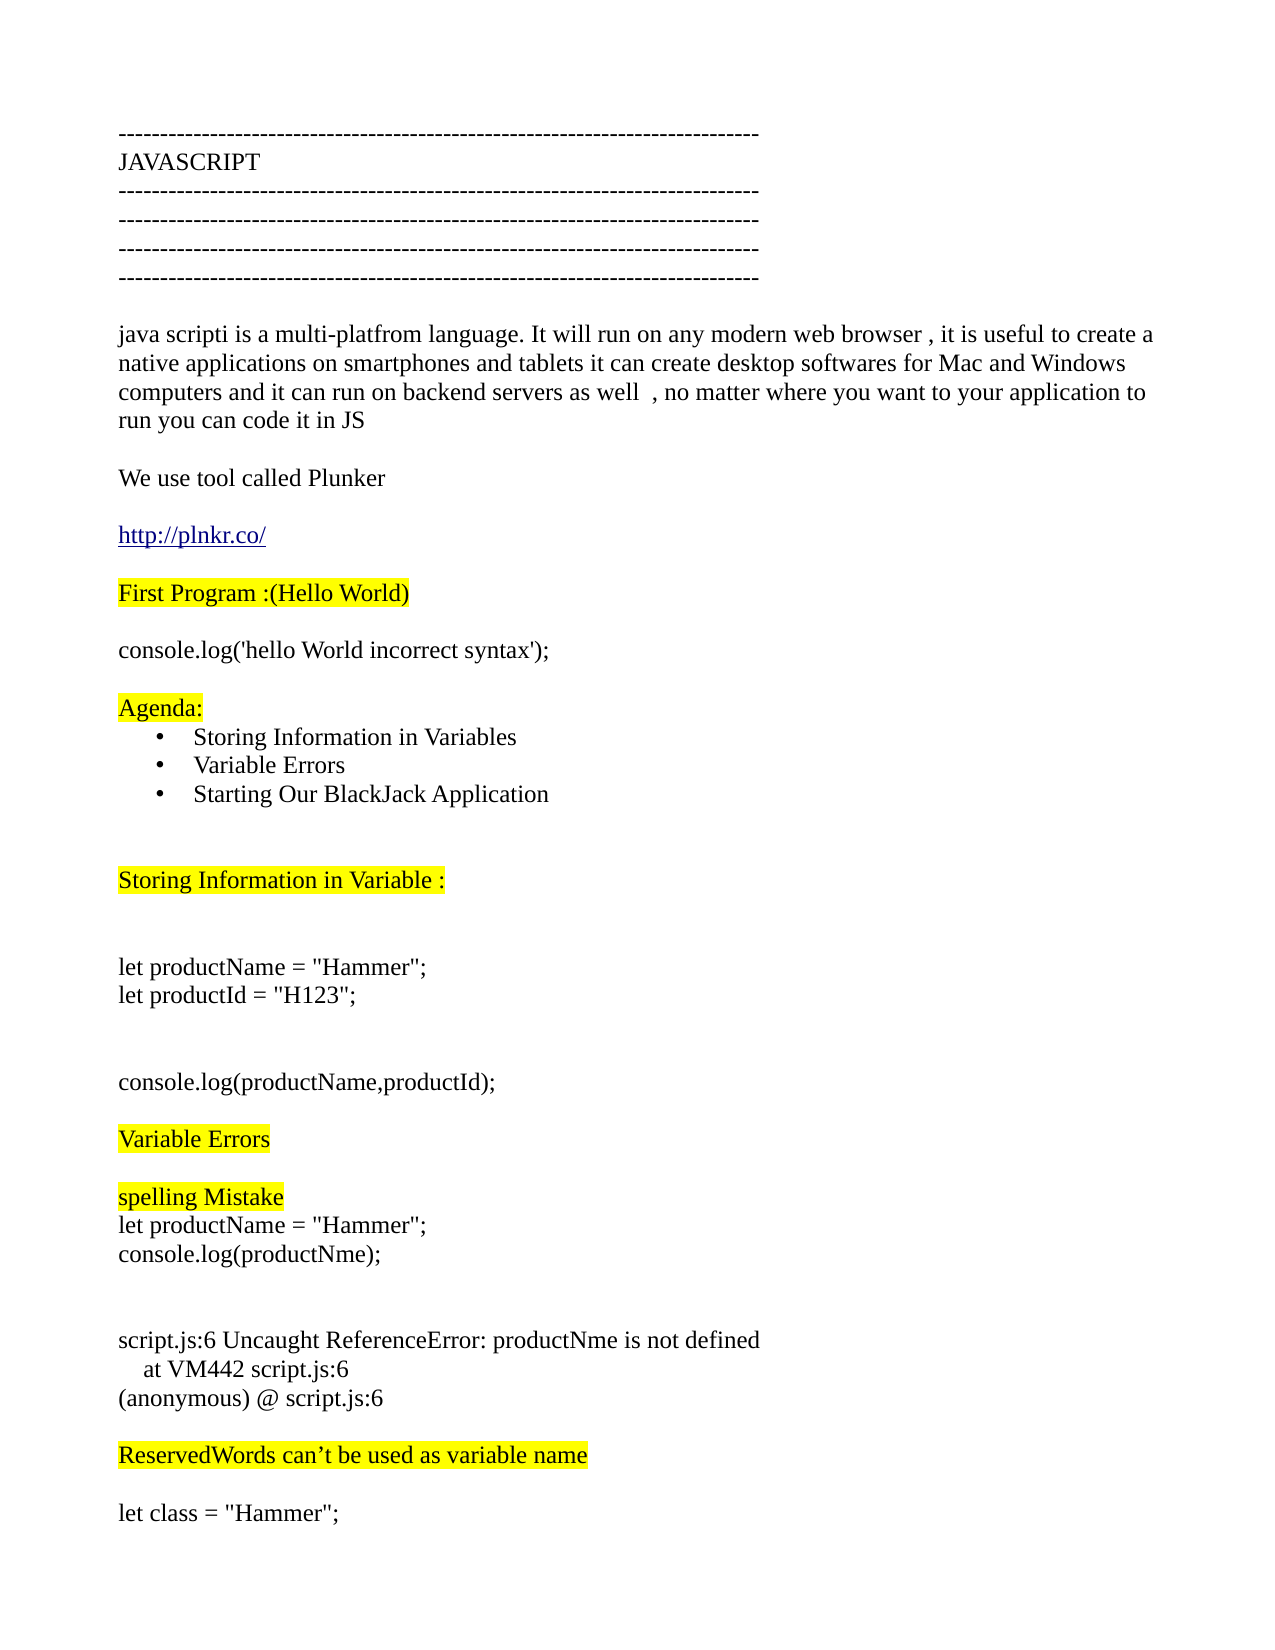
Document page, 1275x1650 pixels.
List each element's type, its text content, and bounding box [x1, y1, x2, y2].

list Variable Errors [156, 751, 1157, 779]
text let productName = "Hammer"; [118, 952, 1157, 981]
list Storing Information in Variables [156, 722, 1157, 751]
text http://plnkr.co/ [118, 521, 1157, 549]
text ----------------------------------------------------------------------------- [118, 176, 1157, 204]
text console.log(productNme); [118, 1239, 1157, 1268]
text ----------------------------------------------------------------------------- [118, 204, 1157, 233]
text console.log('hello World incorrect syntax'); [118, 636, 1157, 664]
text spelling Mistake [118, 1182, 1157, 1211]
text ----------------------------------------------------------------------------- [118, 262, 1157, 291]
text let productName = "Hammer"; [118, 1211, 1157, 1239]
text Variable Errors [118, 1124, 1157, 1153]
text JAVASCRIPT [118, 147, 1157, 176]
text Storing Information in Variable : [118, 866, 1157, 894]
list Starting Our BlackJack Application [156, 779, 1157, 808]
text let productId = "H123"; [118, 981, 1157, 1009]
text at VM442 script.js:6 [118, 1354, 1157, 1383]
text ----------------------------------------------------------------------------- [118, 118, 1157, 147]
text First Program :(Hello World) [118, 578, 1157, 607]
text We use tool called Plunker [118, 463, 1157, 492]
text script.js:6 Uncaught ReferenceError: productNme is not defined [118, 1326, 1157, 1354]
text ReservedWords can’t be used as variable name [118, 1441, 1157, 1469]
text java scripti is a multi-platfrom language. It will run on any modern web browser , it is useful to create a native applications on smartphones and tablets it can create desktop softwares for Mac and Windows computers and it can run on backend servers as well , no matter where you want to your application to run you can code it in JS [118, 319, 1157, 434]
text console.log(productName,productId); [118, 1067, 1157, 1096]
text ----------------------------------------------------------------------------- [118, 233, 1157, 262]
text let class = "Hammer"; [118, 1498, 1157, 1527]
text (anonymous) @ script.js:6 [118, 1383, 1157, 1412]
text Agenda: [118, 693, 1157, 722]
